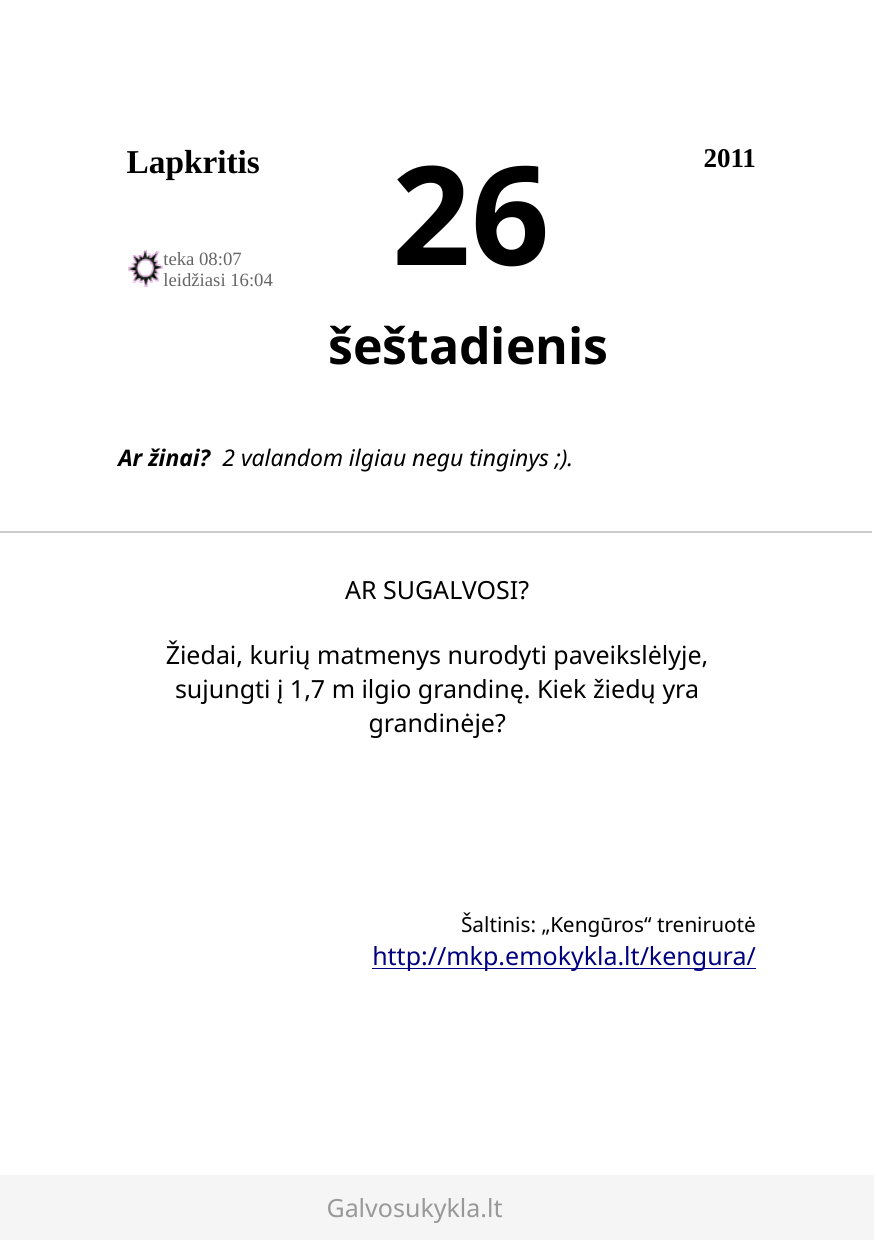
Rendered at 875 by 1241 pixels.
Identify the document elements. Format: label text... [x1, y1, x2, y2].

table_header 26 šeštadienis [299, 118, 638, 379]
table_header 2011 [638, 118, 756, 379]
text Šaltinis: „Kengūros“ treniruotė http://mkp.emokykla.lt/kengura/ [118, 910, 756, 973]
text Ar žinai? 2 valandom ilgiau negu tinginys ;). [118, 442, 756, 473]
text Žiedai, kurių matmenys nurodyti paveikslėlyje, sujungti į 1,7 m ilgio grandinę. Kiek žiedų yra grandinėje? [118, 638, 756, 740]
table_header Lapkritis teka 08:07 leidžiasi 16:04 [118, 118, 298, 287]
table_header [118, 288, 298, 379]
picture [127, 250, 164, 288]
text AR SUGALVOSI? [118, 573, 756, 607]
